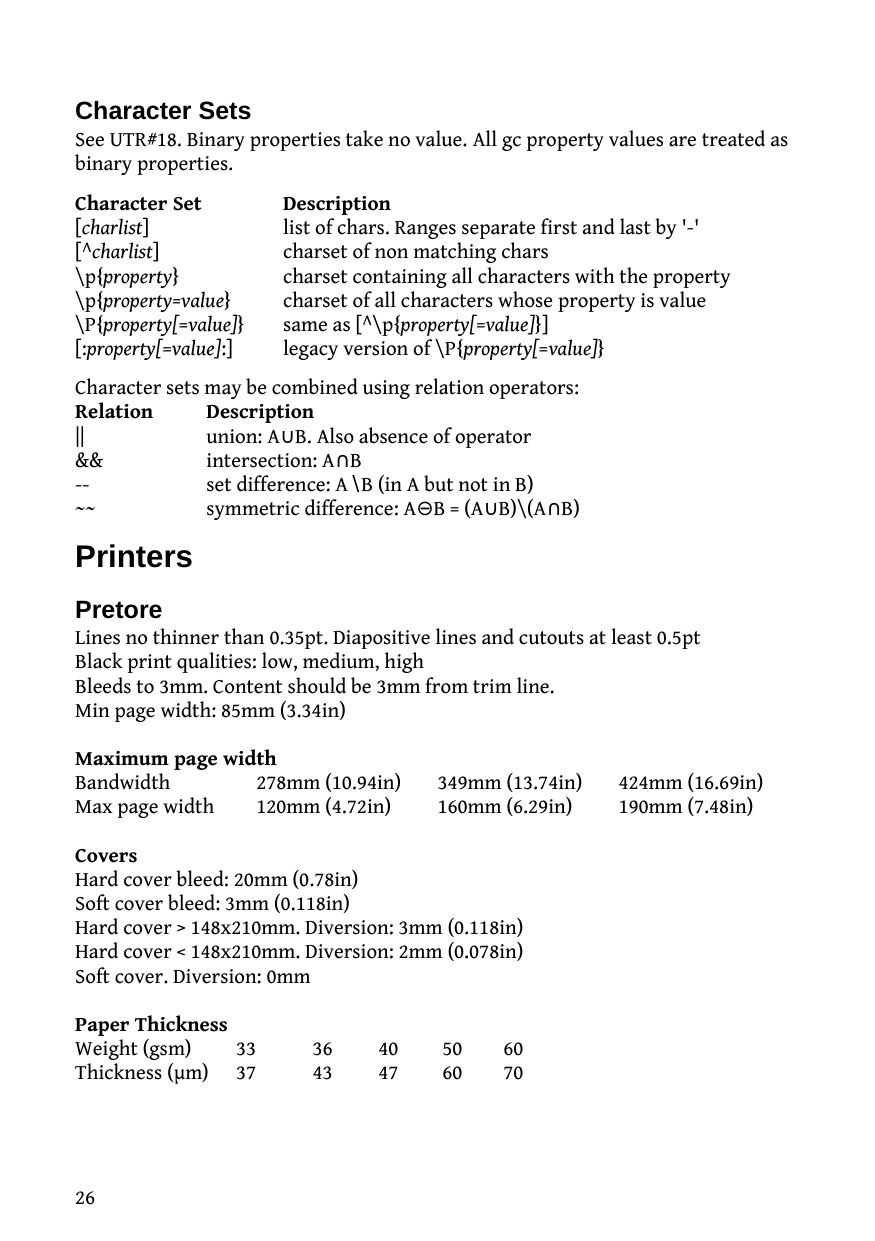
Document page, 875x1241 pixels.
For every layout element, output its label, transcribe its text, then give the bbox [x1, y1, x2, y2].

table_cell || [75, 425, 206, 449]
subtitle Character Sets [75, 96, 799, 124]
text Character sets may be combined using relation operators: [75, 377, 799, 401]
table_header 424mm (16.69in) [618, 772, 796, 796]
text Bleeds to 3mm. Content should be 3mm from trim line. [75, 675, 799, 699]
table_cell legacy version of \P{property[=value]} [283, 338, 797, 362]
table_cell 190mm (7.48in) [618, 796, 796, 820]
table_cell [charlist] [75, 217, 283, 241]
table_cell 60 [442, 1062, 503, 1086]
text Hard cover bleed: 20mm (0.78in) [75, 868, 799, 892]
table_header 60 [503, 1038, 562, 1062]
subtitle Printers [75, 538, 799, 574]
table_header Relation [75, 401, 206, 425]
table_header 349mm (13.74in) [437, 772, 618, 796]
text Black print qualities: low, medium, high [75, 651, 799, 675]
table_header Description [206, 401, 797, 425]
table_cell \P{property[=value]} [75, 313, 283, 337]
table_cell intersection: A∩B [206, 449, 797, 473]
table_header 278mm (10.94in) [256, 772, 437, 796]
table_cell symmetric difference: A⊖B = (A∪B)\(A∩B) [206, 498, 797, 522]
table_cell charset of all characters whose property is value [283, 289, 797, 313]
table_cell 160mm (6.29in) [437, 796, 618, 820]
table_header Weight (gsm) [75, 1038, 236, 1062]
text Hard cover > 148x210mm. Diversion: 3mm (0.118in) [75, 917, 799, 941]
text Soft cover bleed: 3mm (0.118in) [75, 892, 799, 917]
table_header Bandwidth [75, 772, 256, 796]
table_cell set difference: A∖B (in A but not in B) [206, 473, 797, 497]
table_cell charset of non matching chars [283, 241, 797, 265]
table_header Description [283, 193, 797, 217]
table_header Character Set [75, 193, 283, 217]
table_cell same as [^\p{property[=value]}] [283, 313, 797, 337]
table_cell Max page width [75, 796, 256, 820]
text Hard cover < 148x210mm. Diversion: 2mm (0.078in) [75, 941, 799, 965]
table_cell 47 [378, 1062, 442, 1086]
table_header 50 [442, 1038, 503, 1062]
table_cell 120mm (4.72in) [256, 796, 437, 820]
table_cell [^charlist] [75, 241, 283, 265]
table_header 33 [236, 1038, 312, 1062]
table_header 36 [313, 1038, 378, 1062]
table_cell 37 [236, 1062, 312, 1086]
table_cell charset containing all characters with the property [283, 265, 797, 289]
text Paper Thickness [75, 1013, 799, 1037]
text Covers [75, 844, 799, 868]
table_cell -- [75, 473, 206, 497]
table_cell && [75, 449, 206, 473]
table_cell list of chars. Ranges separate first and last by '-' [283, 217, 797, 241]
table_cell ~~ [75, 498, 206, 522]
table_cell [:property[=value]:] [75, 338, 283, 362]
table_cell 70 [503, 1062, 562, 1086]
table_cell Thickness (µm) [75, 1062, 236, 1086]
table_cell \p{property=value} [75, 289, 283, 313]
table_cell \p{property} [75, 265, 283, 289]
text Maximum page width [75, 747, 799, 772]
table_cell 43 [313, 1062, 378, 1086]
text Soft cover. Diversion: 0mm [75, 965, 799, 989]
subtitle Pretore [75, 594, 799, 623]
text Lines no thinner than 0.35pt. Diapositive lines and cutouts at least 0.5pt [75, 627, 799, 651]
text See UTR#18. Binary properties take no value. All gc property values are treated as binary properties. [75, 128, 799, 176]
text Min page width: 85mm (3.34in) [75, 699, 799, 723]
table_header 40 [378, 1038, 442, 1062]
table_cell union: A∪B. Also absence of operator [206, 425, 797, 449]
